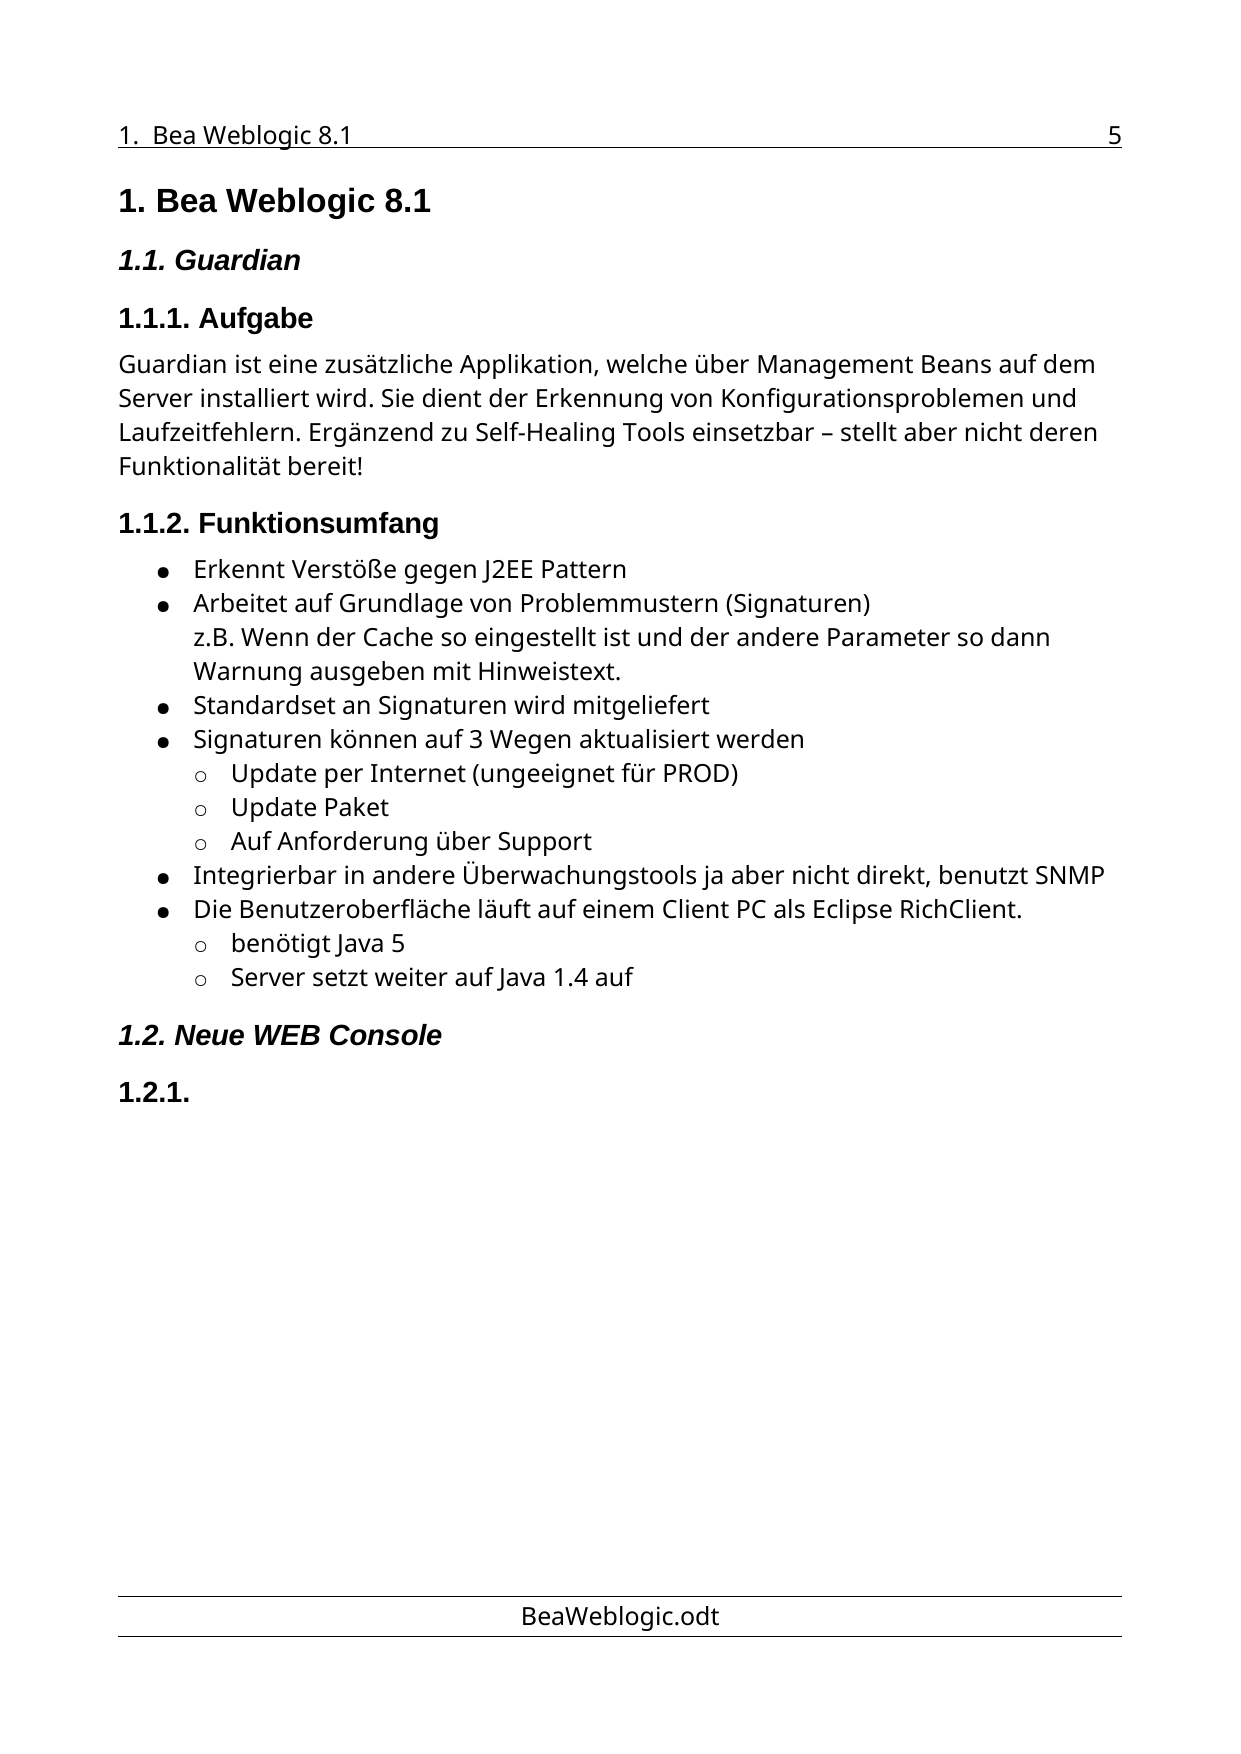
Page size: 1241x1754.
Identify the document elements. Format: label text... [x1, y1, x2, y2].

subtitle Aufgabe [118, 302, 1122, 334]
subtitle Funktionsumfang [118, 507, 1122, 540]
list benötigt Java 5 [193, 926, 1122, 960]
subtitle Bea Weblogic 8.1 [118, 182, 1122, 219]
list Update Paket [193, 790, 1122, 824]
list Standardset an Signaturen wird mitgeliefert [156, 688, 1122, 722]
list Integrierbar in andere Überwachungstools ja aber nicht direkt, benutzt SNMP [156, 858, 1122, 892]
list Erkennt Verstöße gegen J2EE Pattern [156, 552, 1122, 586]
subtitle Neue WEB Console [118, 1019, 1122, 1051]
list Signaturen können auf 3 Wegen aktualisiert werden [156, 722, 1122, 756]
text Guardian ist eine zusätzliche Applikation, welche über Management Beans auf dem Server installiert wird. Sie dient der Erkennung von Konfigurationsproblemen und Laufzeitfehlern. Ergänzend zu Self-Healing Tools einsetzbar – stellt aber nicht deren Funktionalität bereit! [118, 347, 1122, 482]
list Die Benutzeroberfläche läuft auf einem Client PC als Eclipse RichClient. [156, 892, 1122, 926]
list Arbeitet auf Grundlage von Problemmustern (Signaturen) z.B. Wenn der Cache so eingestellt ist und der andere Parameter so dann Warnung ausgeben mit Hinweistext. [156, 586, 1122, 688]
subtitle Guardian [118, 244, 1122, 277]
list Auf Anforderung über Support [193, 824, 1122, 858]
list Update per Internet (ungeeignet für PROD) [193, 756, 1122, 790]
list Server setzt weiter auf Java 1.4 auf [193, 960, 1122, 994]
